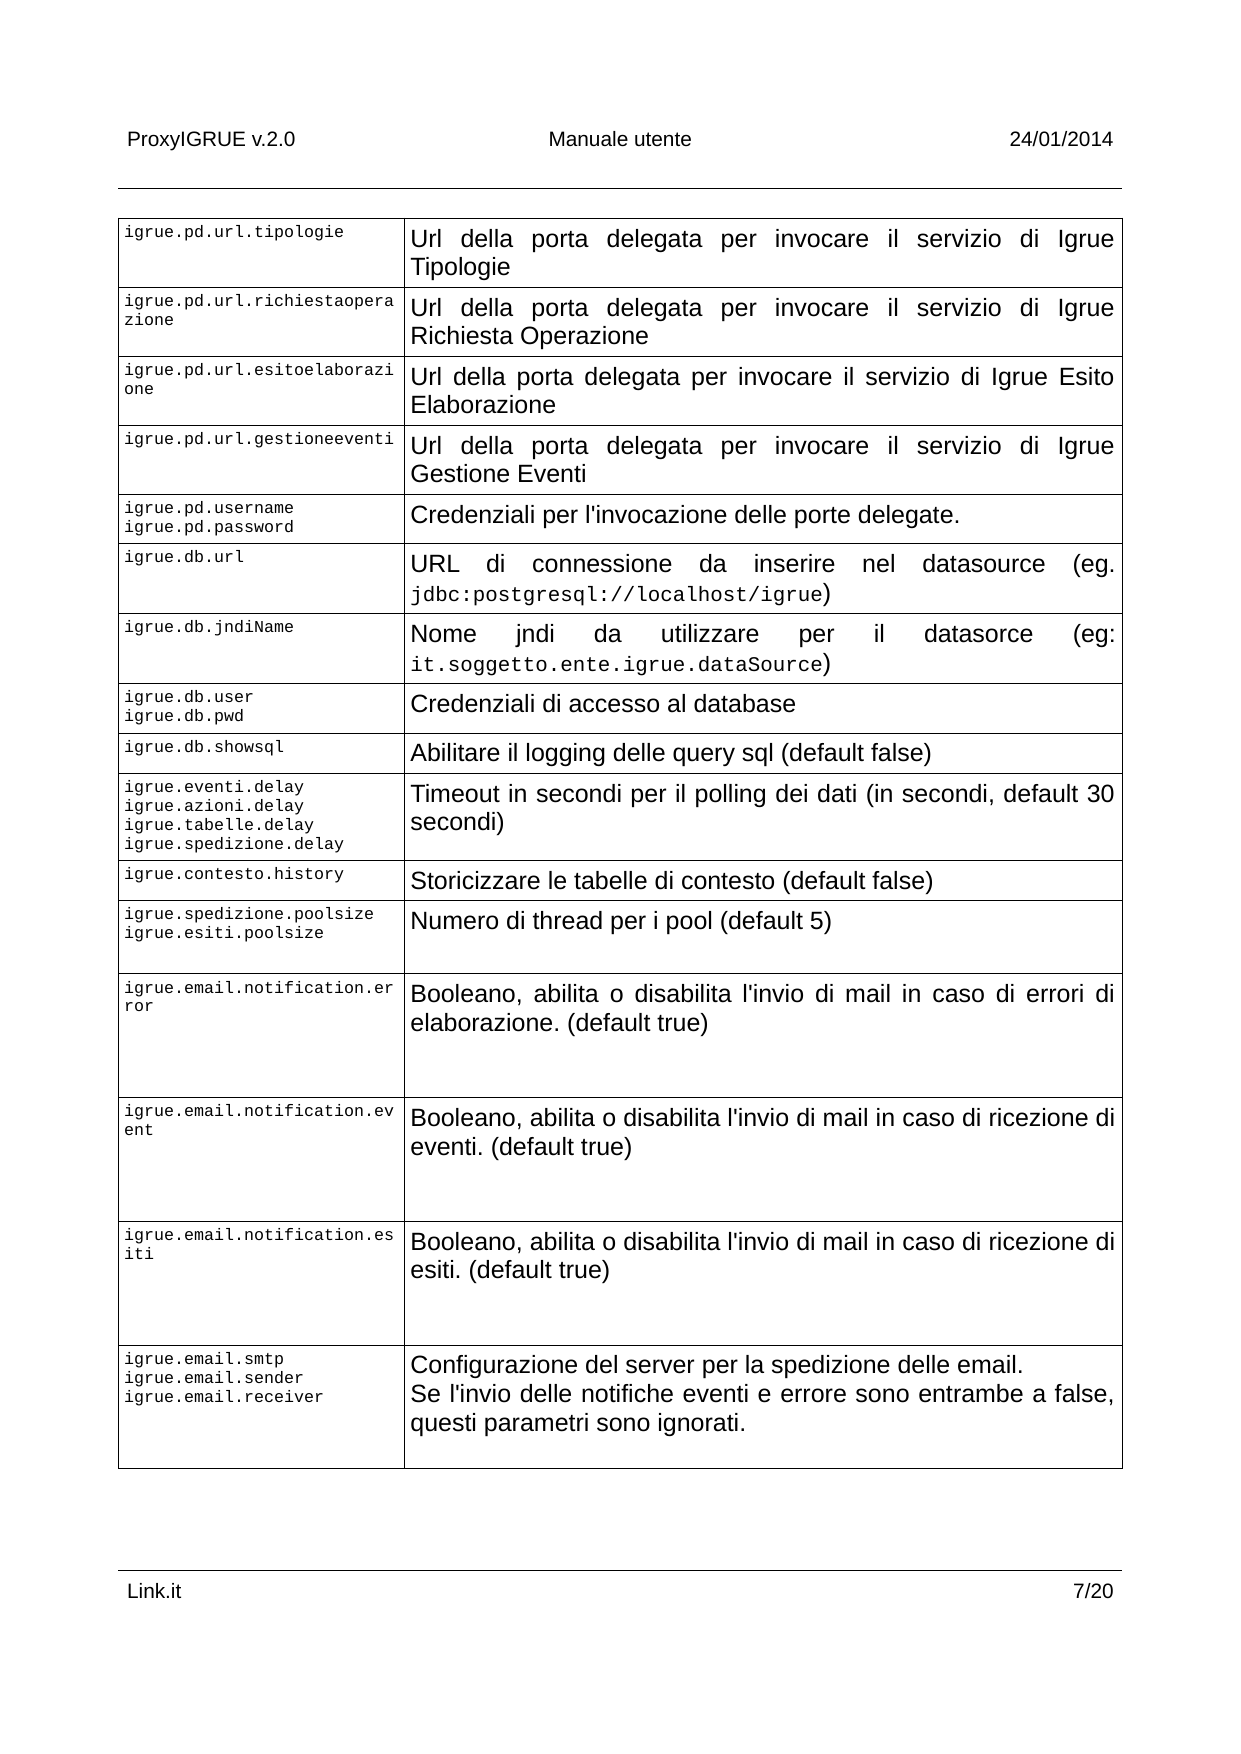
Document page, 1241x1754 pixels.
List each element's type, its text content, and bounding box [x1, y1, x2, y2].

table_cell igrue.email.notification.event [119, 1098, 404, 1221]
table_cell Booleano, abilita o disabilita l'invio di mail in caso di ricezione di eventi. (default true) [405, 1098, 1122, 1221]
table_cell igrue.pd.url.gestioneeventi [119, 426, 404, 494]
table_cell igrue.contesto.history [119, 861, 404, 900]
table_cell Credenziali di accesso al database [405, 684, 1122, 732]
table_cell Booleano, abilita o disabilita l'invio di mail in caso di ricezione di esiti. (default true) [405, 1222, 1122, 1344]
table_cell Nome jndi da utilizzare per il datasorce (eg: it.soggetto.ente.igrue.dataSource) [405, 614, 1122, 683]
table_cell URL di connessione da inserire nel datasource (eg. jdbc:postgresql://localhost/igrue) [405, 544, 1122, 613]
table_cell igrue.pd.url.tipologie [119, 219, 404, 287]
table_cell igrue.pd.url.richiestaoperazione [119, 288, 404, 356]
table_cell igrue.email.smtp igrue.email.sender igrue.email.receiver [119, 1346, 404, 1468]
table_cell Abilitare il logging delle query sql (default false) [405, 734, 1122, 773]
table_cell Numero di thread per i pool (default 5) [405, 901, 1122, 973]
table_cell Timeout in secondi per il polling dei dati (in secondi, default 30 secondi) [405, 774, 1122, 860]
table_cell Url della porta delegata per invocare il servizio di Igrue Richiesta Operazione [405, 288, 1122, 356]
table_cell Storicizzare le tabelle di contesto (default false) [405, 861, 1122, 900]
table_cell igrue.db.jndiName [119, 614, 404, 683]
table_cell Url della porta delegata per invocare il servizio di Igrue Esito Elaborazione [405, 357, 1122, 425]
table_cell igrue.eventi.delay igrue.azioni.delay igrue.tabelle.delay igrue.spedizione.delay [119, 774, 404, 860]
table_cell Url della porta delegata per invocare il servizio di Igrue Tipologie [405, 219, 1122, 287]
table_cell Configurazione del server per la spedizione delle email. Se l'invio delle notifiche eventi e errore sono entrambe a false, questi parametri sono ignorati. [405, 1346, 1122, 1468]
table_cell Url della porta delegata per invocare il servizio di Igrue Gestione Eventi [405, 426, 1122, 494]
table_cell igrue.pd.url.esitoelaborazione [119, 357, 404, 425]
table_cell igrue.db.url [119, 544, 404, 613]
table_cell igrue.email.notification.esiti [119, 1222, 404, 1344]
table_cell igrue.pd.username igrue.pd.password [119, 495, 404, 543]
table_cell igrue.db.showsql [119, 734, 404, 773]
table_cell igrue.email.notification.error [119, 974, 404, 1097]
table_cell igrue.spedizione.poolsize igrue.esiti.poolsize [119, 901, 404, 973]
table_cell Booleano, abilita o disabilita l'invio di mail in caso di errori di elaborazione. (default true) [405, 974, 1122, 1097]
table_cell igrue.db.user igrue.db.pwd [119, 684, 404, 732]
table_cell Credenziali per l'invocazione delle porte delegate. [405, 495, 1122, 543]
